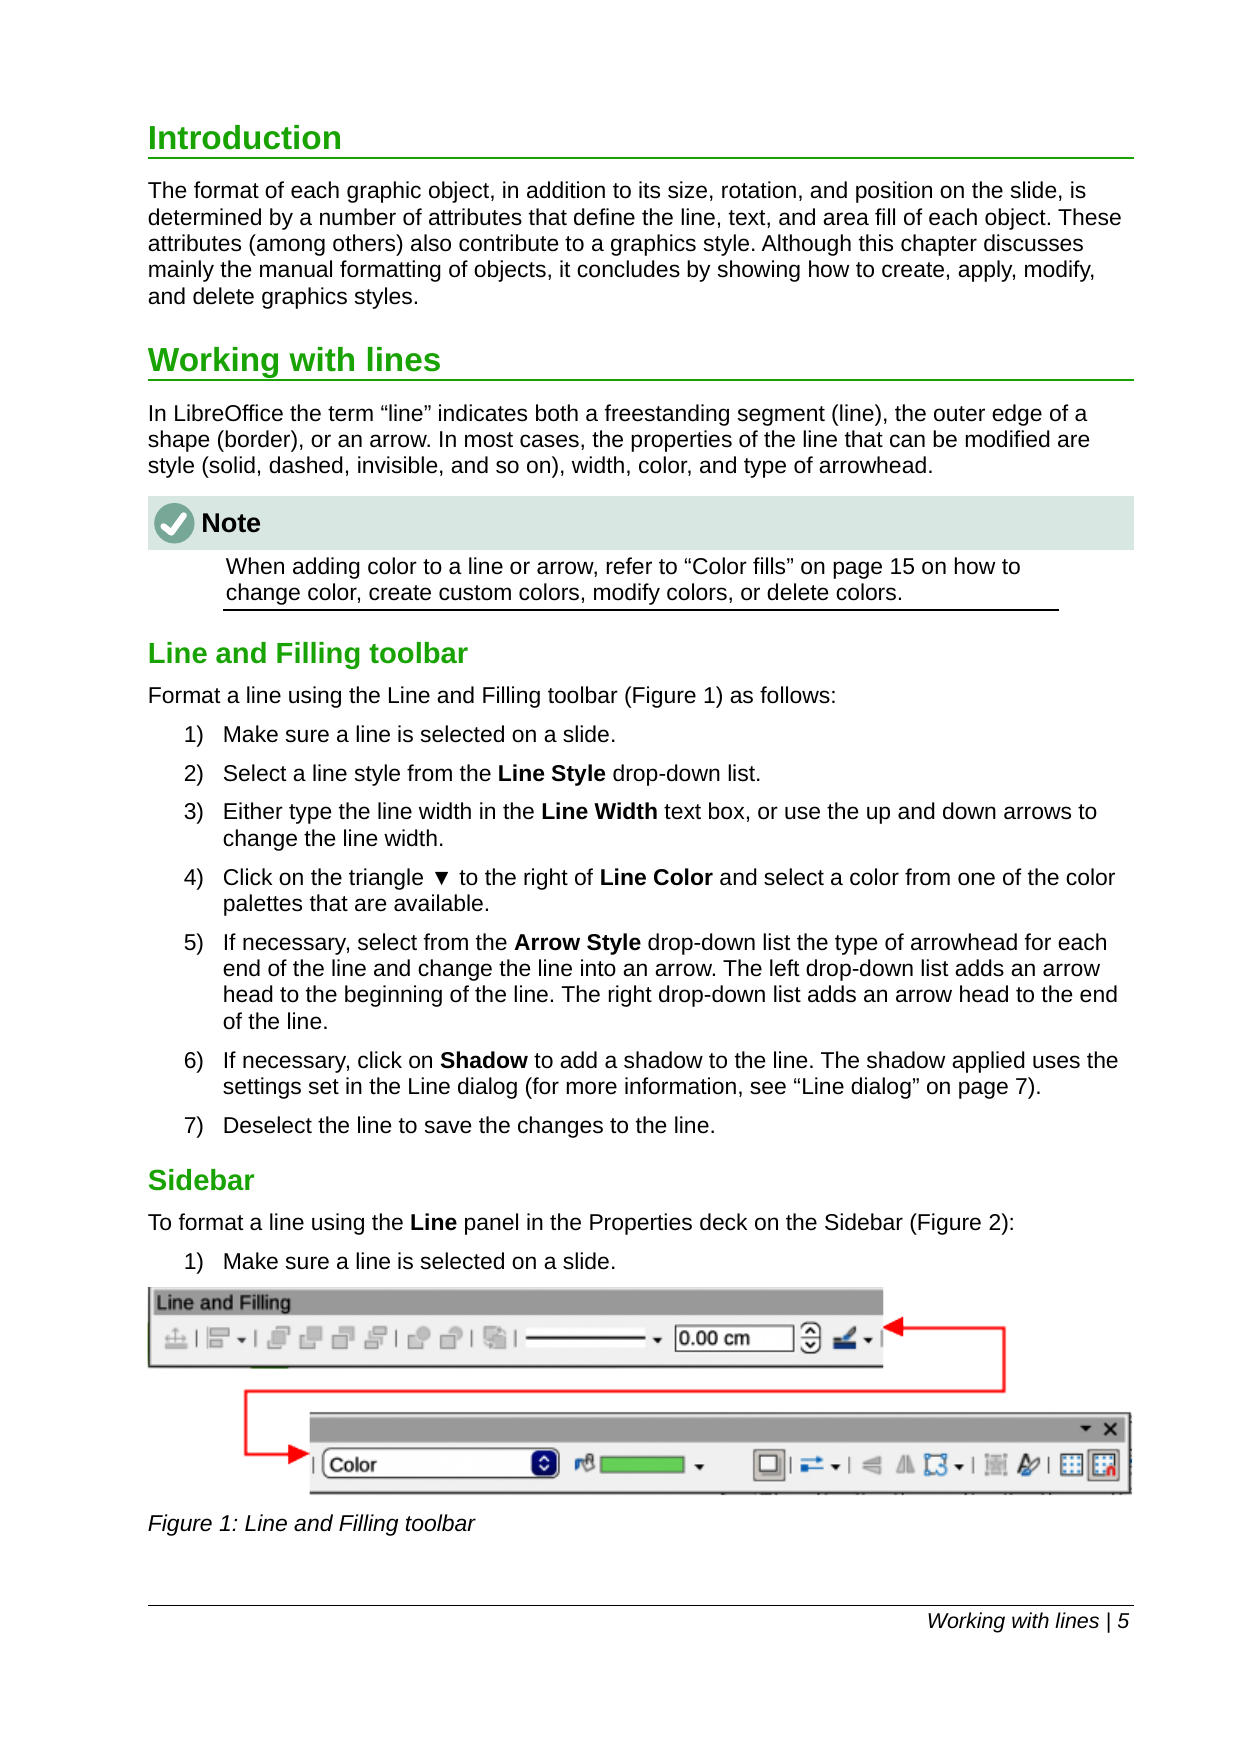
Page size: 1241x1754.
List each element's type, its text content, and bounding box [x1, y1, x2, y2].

list If necessary, select from the Arrow Style drop-down list the type of arrowhead for each end of the line and change the line into an arrow. The left drop-down list adds an arrow head to the beginning of the line. The right drop-down list adds an arrow head to the end of the line. [204, 929, 1134, 1034]
text Format a line using the Line and Filling toolbar (Figure 1) as follows: [148, 682, 1134, 708]
picture [147, 1287, 1134, 1497]
list Select a line style from the Line Style drop-down list. [204, 759, 1134, 786]
subtitle Note [148, 496, 1134, 550]
text Figure 1: Line and Filling toolbar [148, 1509, 1134, 1536]
subtitle Line and Filling toolbar [148, 636, 1134, 669]
text When adding color to a line or arrow, refer to “Color fills” on page 15 on how to change color, create custom colors, modify colors, or delete colors. [223, 550, 1059, 609]
list Either type the line width in the Line Width text box, or use the up and down arrows to change the line width. [204, 798, 1134, 851]
list Make sure a line is selected on a slide. [204, 1248, 1134, 1274]
list If necessary, click on Shadow to add a shadow to the line. The shadow applied uses the settings set in the Line dialog (for more information, see “Line dialog” on page 7). [204, 1047, 1134, 1099]
text The format of each graphic object, in addition to its size, rotation, and position on the slide, is determined by a number of attributes that define the line, text, and area fill of each object. These attributes (among others) also contribute to a graphics style. Although this chapter discusses mainly the manual formatting of objects, it concludes by showing how to create, apply, modify, and delete graphics styles. [148, 177, 1134, 309]
list Deselect the line to save the changes to the line. [204, 1112, 1134, 1138]
list Make sure a line is selected on a slide. [204, 721, 1134, 747]
list Click on the triangle ▼ to the right of Line Color and select a color from one of the color palettes that are available. [204, 863, 1134, 916]
subtitle Sidebar [148, 1163, 1134, 1197]
text To format a line using the Line panel in the Properties deck on the Sidebar (Figure 2): [148, 1209, 1134, 1236]
subtitle Introduction [148, 118, 1134, 157]
subtitle Working with lines [148, 340, 1134, 379]
text In LibreOffice the term “line” indicates both a freestanding segment (line), the outer edge of a shape (border), or an arrow. In most cases, the properties of the line that can be modified are style (solid, dashed, invisible, and so on), width, color, and type of arrowhead. [148, 400, 1134, 479]
